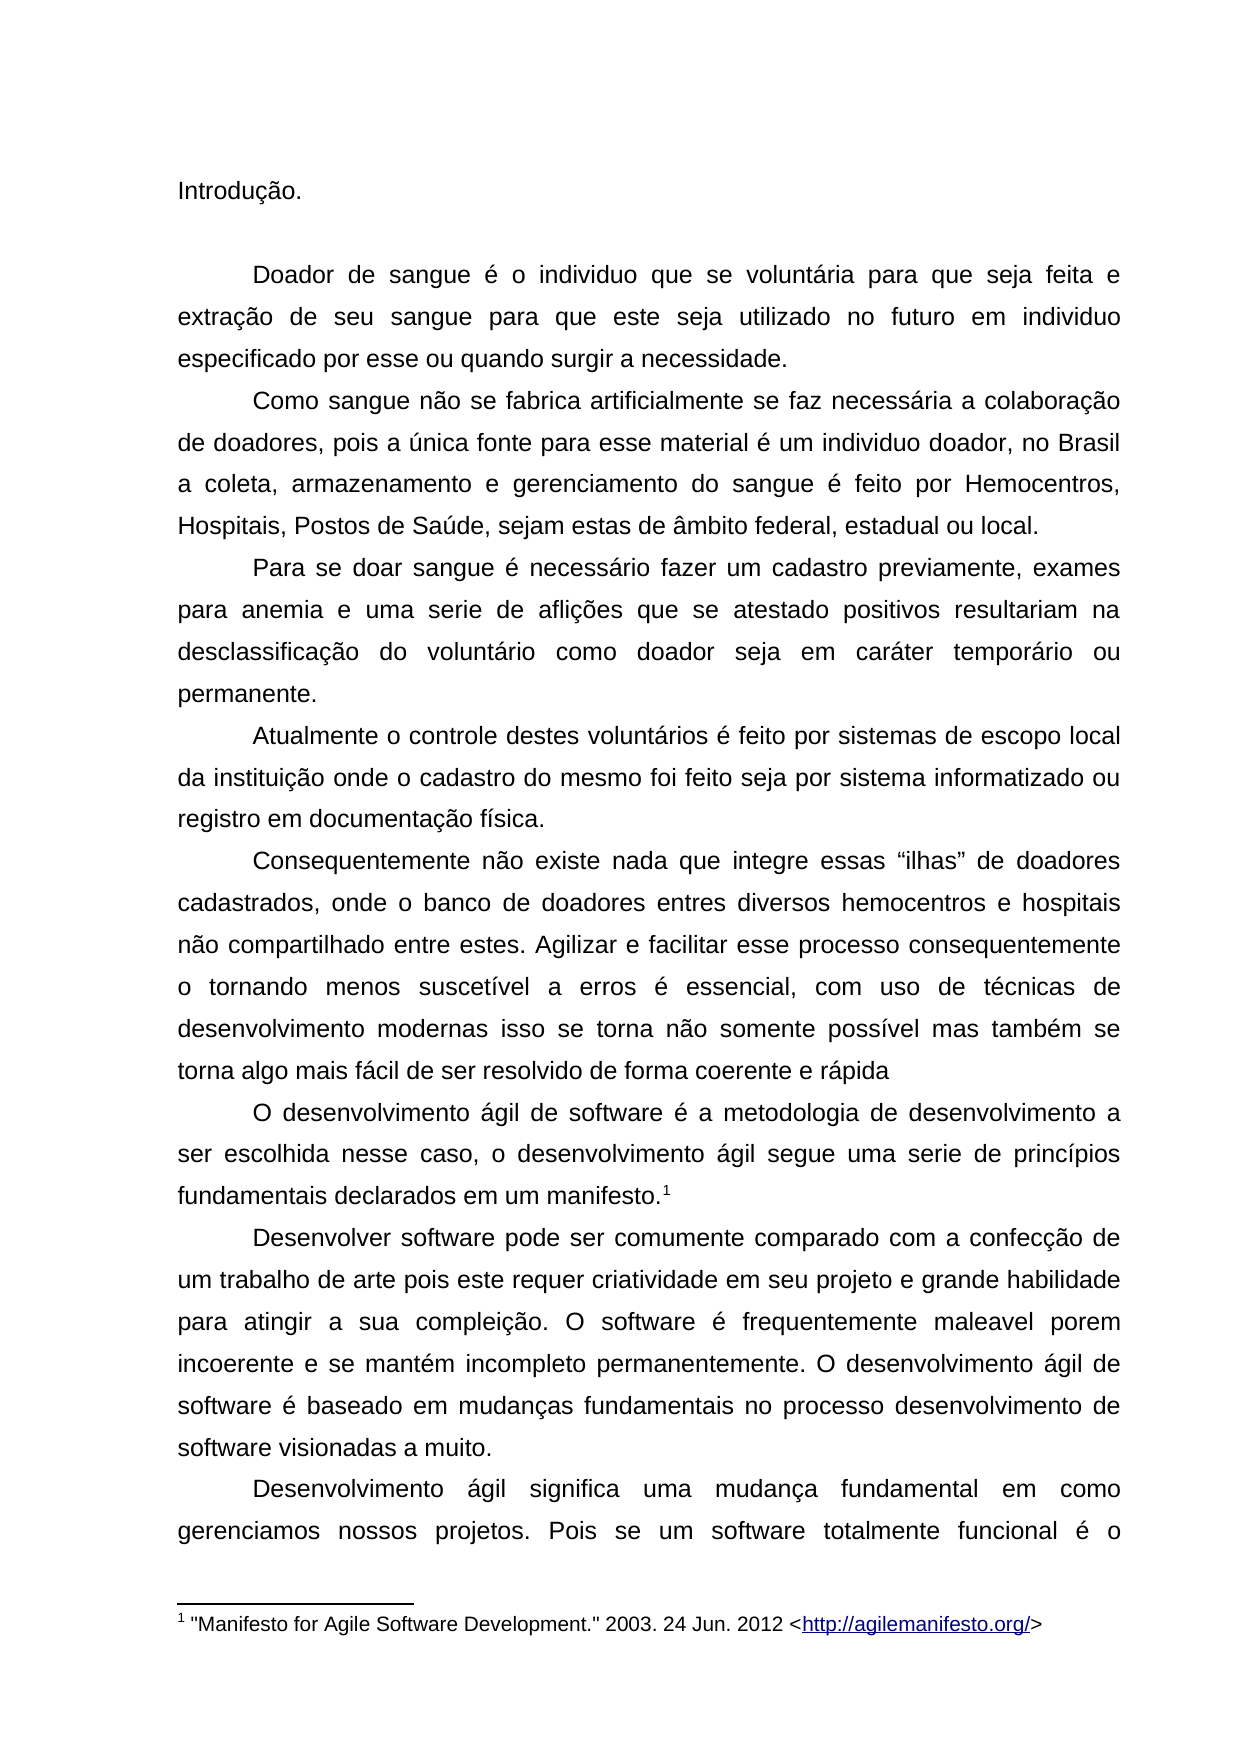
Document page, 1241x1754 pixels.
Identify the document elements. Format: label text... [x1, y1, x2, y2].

text Introdução. [177, 177, 1122, 205]
text O desenvolvimento ágil de software é a metodologia de desenvolvimento a ser escolhida nesse caso, o desenvolvimento ágil segue uma serie de princípios fundamentais declarados em um manifesto. [177, 1098, 1122, 1210]
text "Manifesto for Agile Software Development." 2003. 24 Jun. 2012 <http://agilemanifesto.org/> [177, 1610, 1122, 1636]
text Desenvolvimento ágil significa uma mudança fundamental em como gerenciamos nossos projetos. Pois se um software totalmente funcional é o [177, 1475, 1122, 1545]
text Como sangue não se fabrica artificialmente se faz necessária a colaboração de doadores, pois a única fonte para esse material é um individuo doador, no Brasil a coleta, armazenamento e gerenciamento do sangue é feito por Hemocentros, Hospitais, Postos de Saúde, sejam estas de âmbito federal, estadual ou local. [177, 387, 1122, 540]
text Desenvolver software pode ser comumente comparado com a confecção de um trabalho de arte pois este requer criatividade em seu projeto e grande habilidade para atingir a sua compleição. O software é frequentemente maleavel porem incoerente e se mantém incompleto permanentemente. O desenvolvimento ágil de software é baseado em mudanças fundamentais no processo desenvolvimento de software visionadas a muito. [177, 1224, 1122, 1461]
text Doador de sangue é o individuo que se voluntária para que seja feita e extração de seu sangue para que este seja utilizado no futuro em individuo especificado por esse ou quando surgir a necessidade. [177, 261, 1122, 373]
text Para se doar sangue é necessário fazer um cadastro previamente, exames para anemia e uma serie de aflições que se atestado positivos resultariam na desclassificação do voluntário como doador seja em caráter temporário ou permanente. [177, 554, 1122, 708]
text Atualmente o controle destes voluntários é feito por sistemas de escopo local da instituição onde o cadastro do mesmo foi feito seja por sistema informatizado ou registro em documentação física. [177, 722, 1122, 833]
text Consequentemente não existe nada que integre essas “ilhas” de doadores cadastrados, onde o banco de doadores entres diversos hemocentros e hospitais não compartilhado entre estes. Agilizar e facilitar esse processo consequentemente o tornando menos suscetível a erros é essencial, com uso de técnicas de desenvolvimento modernas isso se torna não somente possível mas também se torna algo mais fácil de ser resolvido de forma coerente e rápida [177, 847, 1122, 1084]
